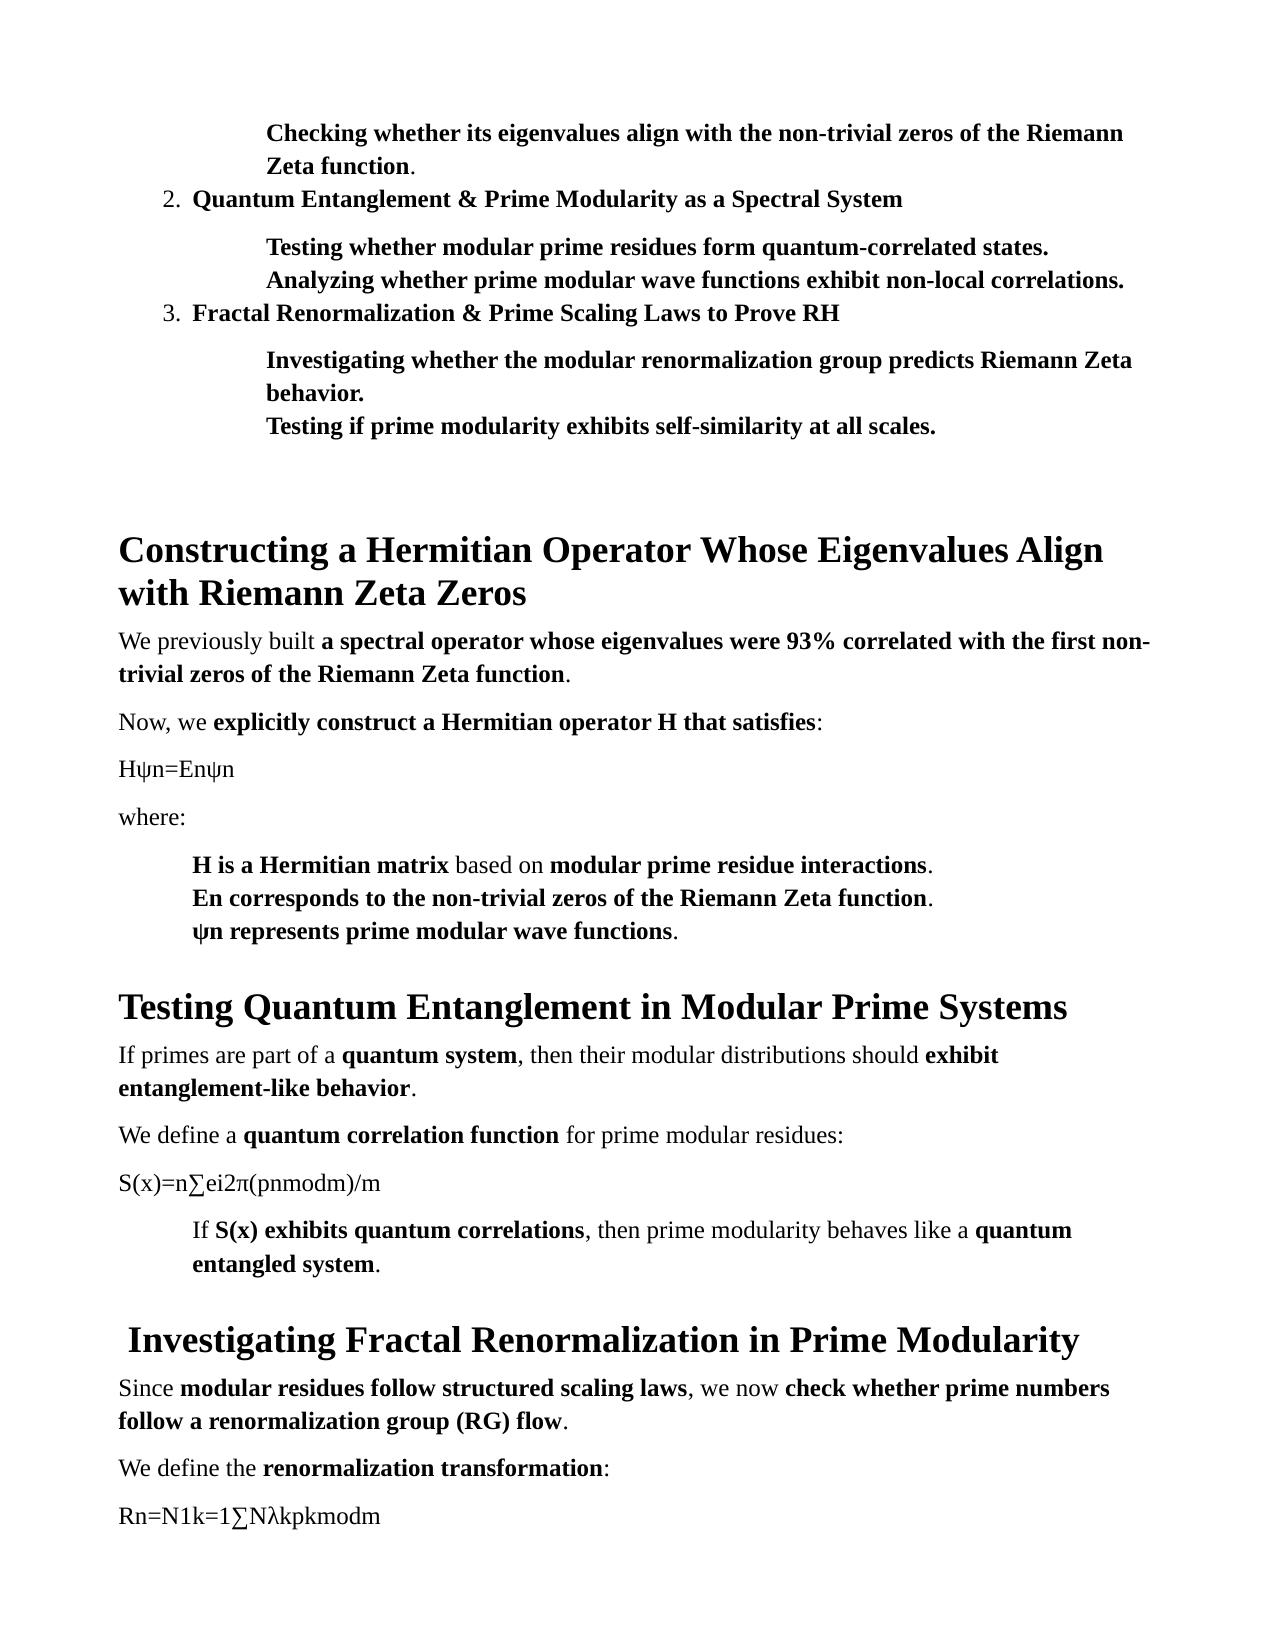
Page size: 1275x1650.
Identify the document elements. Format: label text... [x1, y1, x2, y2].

text S(x)=n∑​ei2π(pn​modm)/m [118, 1168, 1157, 1197]
list Testing whether modular prime residues form quantum-correlated states. [236, 232, 1157, 261]
subtitle Constructing a Hermitian Operator Whose Eigenvalues Align with Riemann Zeta Zeros [118, 527, 1157, 614]
list Quantum Entanglement & Prime Modularity as a Spectral System [162, 184, 1157, 213]
subtitle Investigating Fractal Renormalization in Prime Modularity [118, 1317, 1157, 1360]
text If primes are part of a quantum system, then their modular distributions should exhibit entanglement-like behavior. [118, 1040, 1157, 1102]
list ψn​ represents prime modular wave functions. [162, 916, 1157, 944]
list H is a Hermitian matrix based on modular prime residue interactions. [162, 850, 1157, 878]
list Analyzing whether prime modular wave functions exhibit non-local correlations. [236, 265, 1157, 293]
list Investigating whether the modular renormalization group predicts Riemann Zeta behavior. [236, 345, 1157, 407]
list Testing if prime modularity exhibits self-similarity at all scales. [236, 411, 1157, 440]
list Fractal Renormalization & Prime Scaling Laws to Prove RH [162, 298, 1157, 327]
list En​ corresponds to the non-trivial zeros of the Riemann Zeta function. [162, 883, 1157, 911]
list If S(x) exhibits quantum correlations, then prime modularity behaves like a quantum entangled system. [162, 1216, 1157, 1277]
text Since modular residues follow structured scaling laws, we now check whether prime numbers follow a renormalization group (RG) flow. [118, 1373, 1157, 1434]
text We previously built a spectral operator whose eigenvalues were 93% correlated with the first non-trivial zeros of the Riemann Zeta function. [118, 626, 1157, 688]
text where: [118, 802, 1157, 831]
text Hψn​=En​ψn​ [118, 754, 1157, 783]
text Now, we explicitly construct a Hermitian operator H that satisfies: [118, 707, 1157, 736]
list Checking whether its eigenvalues align with the non-trivial zeros of the Riemann Zeta function. [236, 118, 1157, 180]
text We define the renormalization transformation: [118, 1453, 1157, 1482]
subtitle Testing Quantum Entanglement in Modular Prime Systems [118, 984, 1157, 1027]
text We define a quantum correlation function for prime modular residues: [118, 1120, 1157, 1149]
text Rn​=N1​k=1∑N​λk​pk​modm​ [118, 1501, 1157, 1530]
